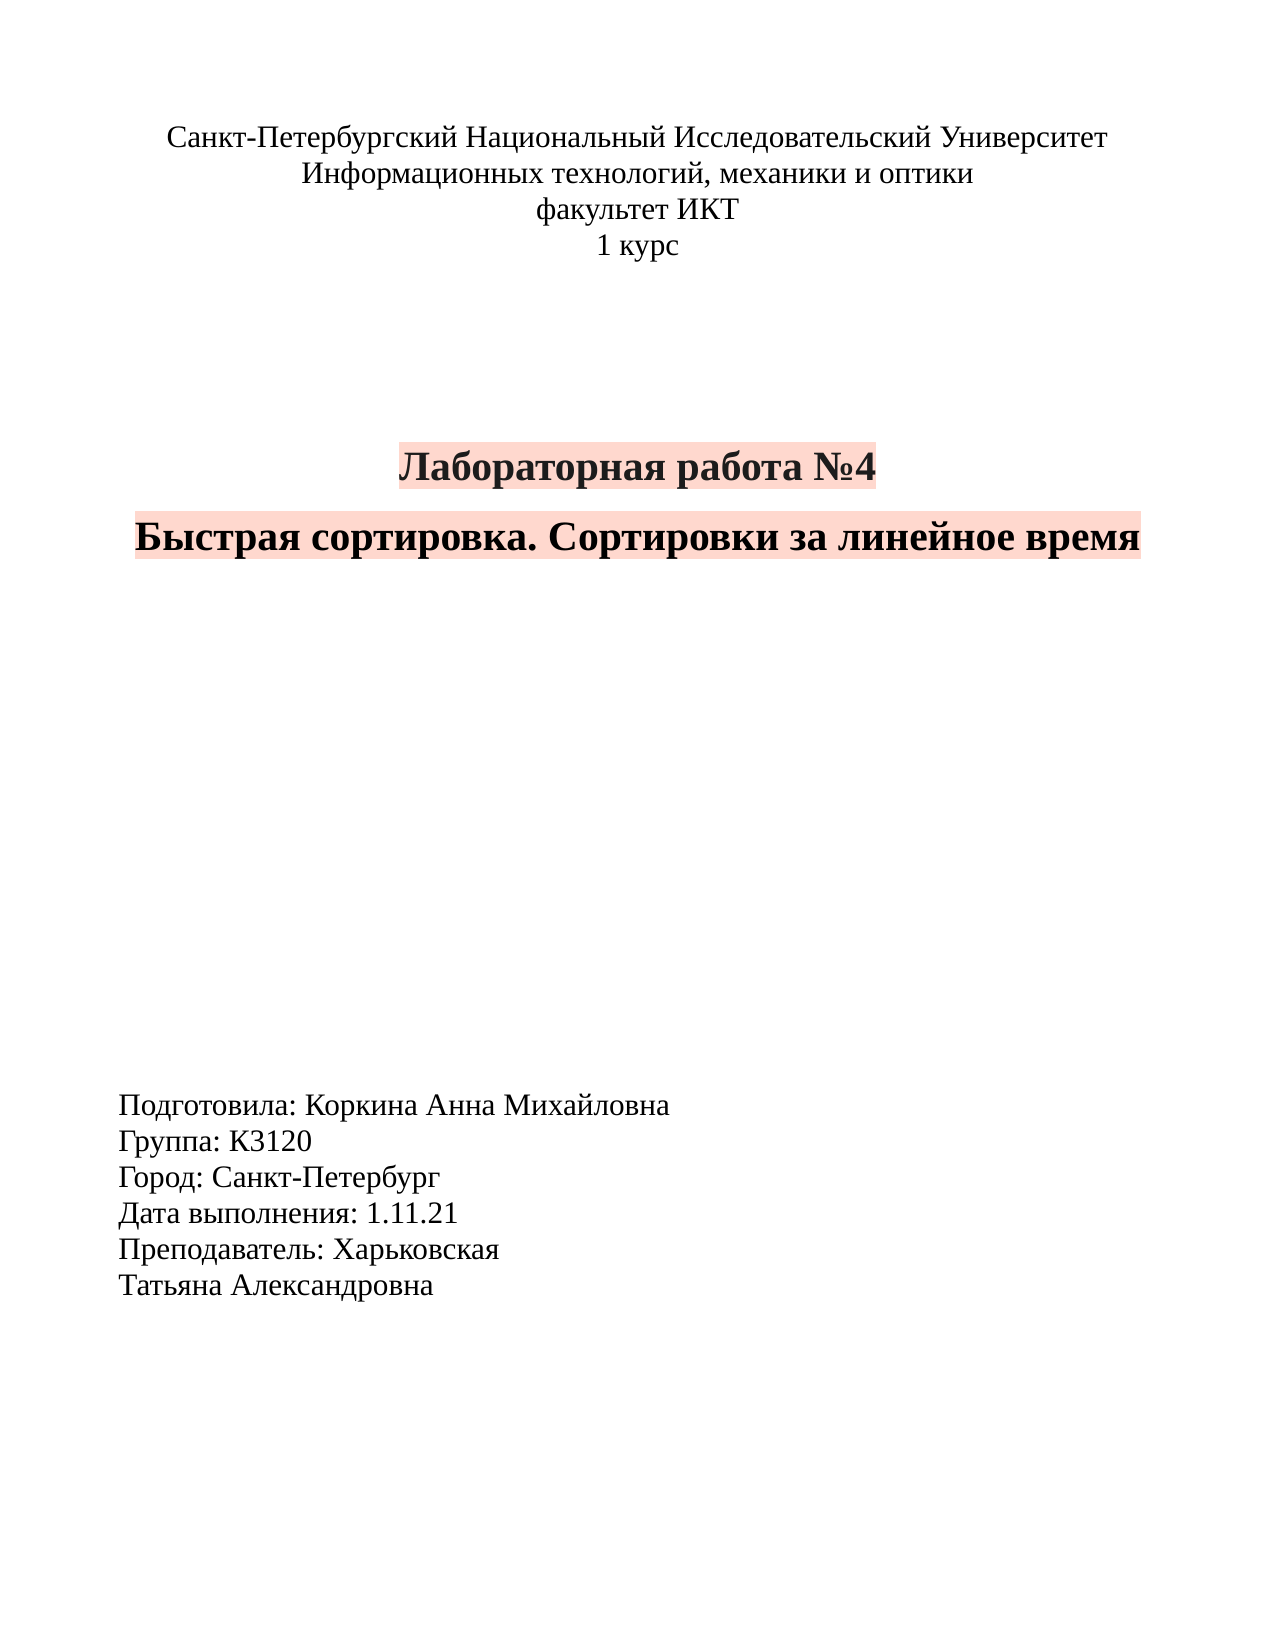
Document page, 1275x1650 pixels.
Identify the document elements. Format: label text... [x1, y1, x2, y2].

text Преподаватель: Харьковская [118, 1230, 1157, 1266]
text Татьяна Александровна [118, 1266, 1157, 1302]
text Подготовила: Коркина Анна Михайловна [118, 1086, 1157, 1122]
text Лабораторная работа №4 [118, 442, 1157, 489]
text 1 курс [118, 226, 1157, 262]
text факультет ИКТ [118, 190, 1157, 226]
text Город: Санкт-Петербург [118, 1158, 1157, 1194]
text Быстрая сортировка. Сортировки за линейное время [118, 511, 1157, 559]
text Дата выполнения: 1.11.21 [118, 1194, 1157, 1230]
text Санкт-Петербургский Национальный Исследовательский Университет Информационных технологий, механики и оптики [118, 118, 1157, 190]
text Группа: К3120 [118, 1122, 1157, 1158]
